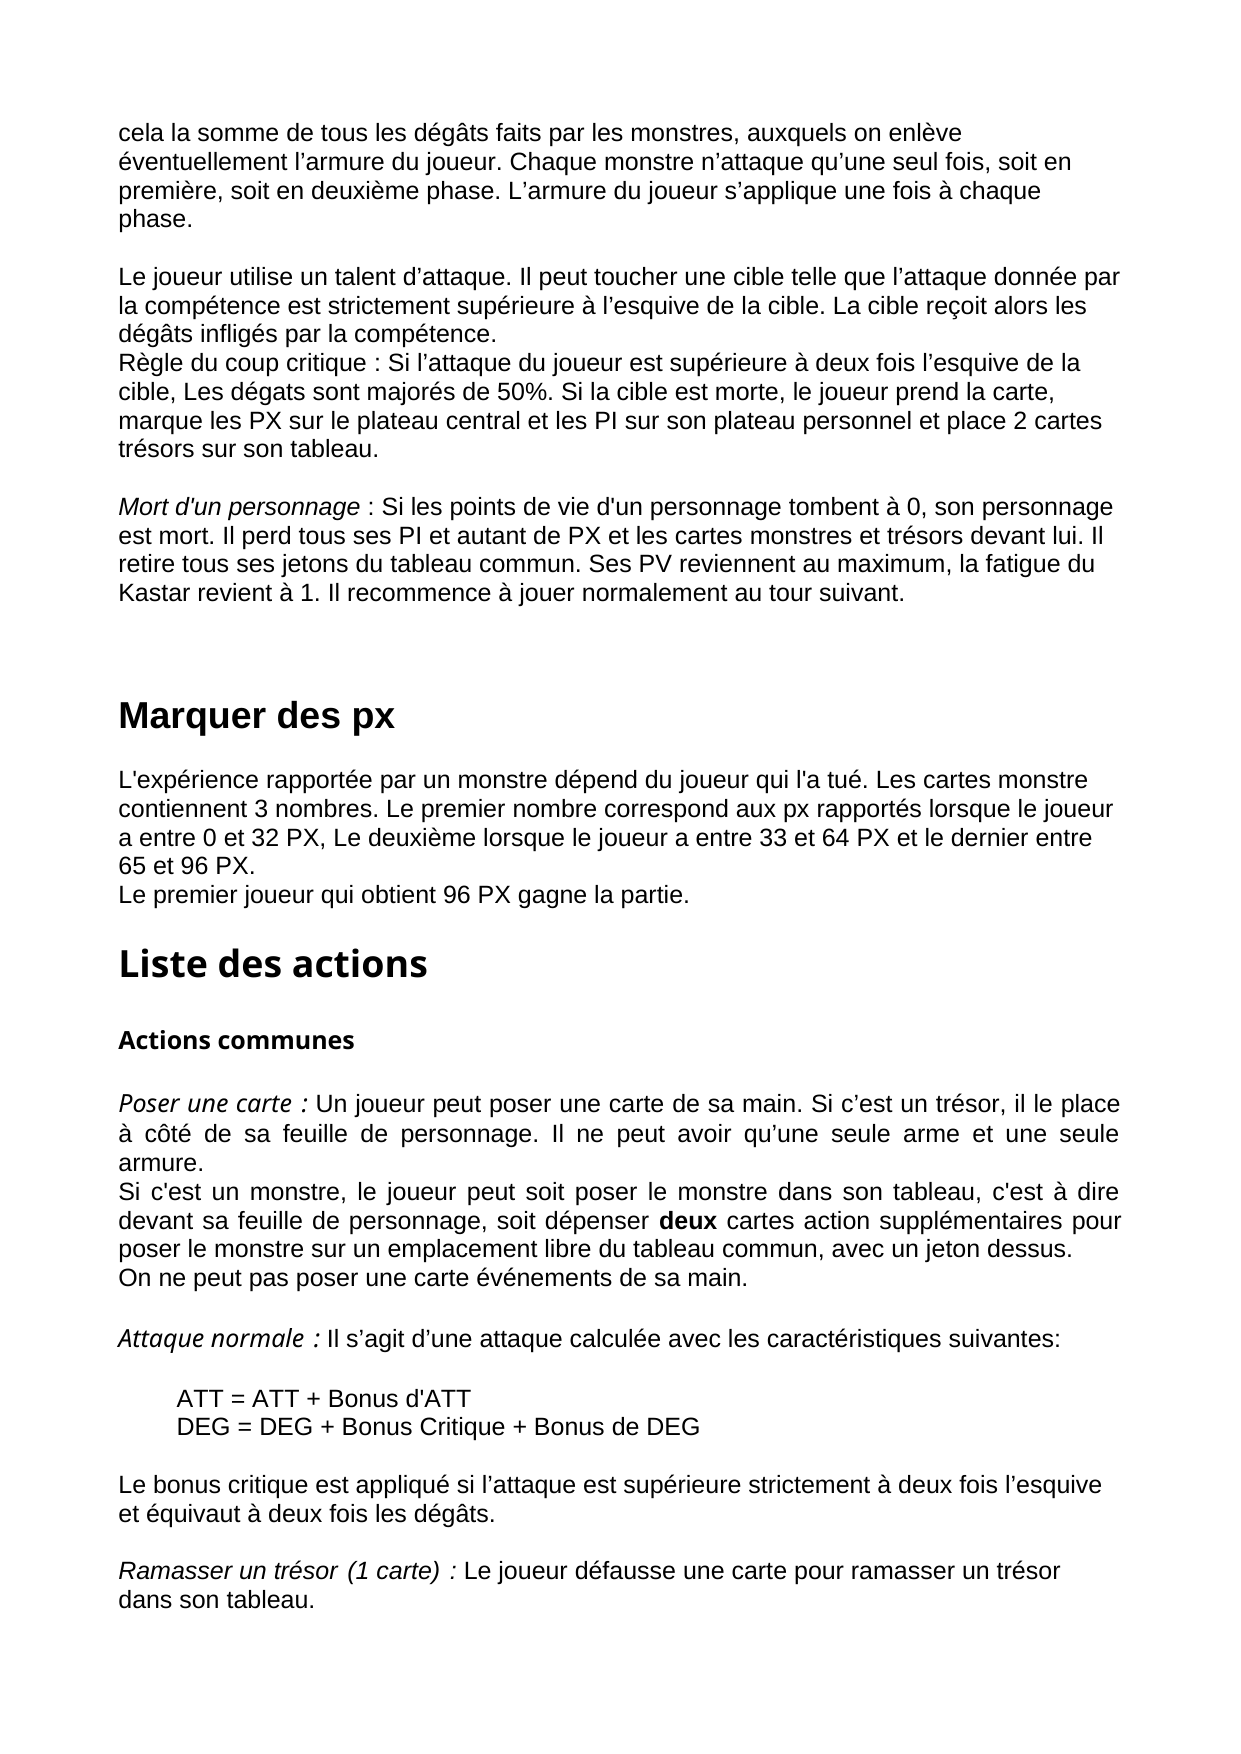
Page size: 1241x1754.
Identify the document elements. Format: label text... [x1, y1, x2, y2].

text cela la somme de tous les dégâts faits par les monstres, auxquels on enlève éventuellement l’armure du joueur. Chaque monstre n’attaque qu’une seul fois, soit en première, soit en deuxième phase. L’armure du joueur s’applique une fois à chaque phase. [118, 118, 1122, 233]
text Mort d'un personnage : Si les points de vie d'un personnage tombent à 0, son personnage est mort. Il perd tous ses PI et autant de PX et les cartes monstres et trésors devant lui. Il retire tous ses jetons du tableau commun. Ses PV reviennent au maximum, la fatigue du Kastar revient à 1. Il recommence à jouer normalement au tour suivant. [118, 492, 1122, 607]
text Le premier joueur qui obtient 96 PX gagne la partie. [118, 880, 1122, 909]
text Marquer des px [118, 693, 1122, 736]
text On ne peut pas poser une carte événements de sa main. [118, 1263, 1122, 1292]
text Si c'est un monstre, le joueur peut soit poser le monstre dans son tableau, c'est à dire devant sa feuille de personnage, soit dépenser deux cartes action supplémentaires pour poser le monstre sur un emplacement libre du tableau commun, avec un jeton dessus. [118, 1177, 1122, 1263]
text Ramasser un trésor (1 carte) : Le joueur défausse une carte pour ramasser un trésor dans son tableau. [118, 1556, 1122, 1613]
text Poser une carte : Un joueur peut poser une carte de sa main. Si c’est un trésor, il le place à côté de sa feuille de personnage. Il ne peut avoir qu’une seule arme et une seule armure. [118, 1085, 1122, 1177]
text Attaque normale : Il s’agit d’une attaque calculée avec les caractéristiques suivantes: [118, 1321, 1122, 1355]
text Actions communes [118, 1023, 1122, 1057]
text DEG = DEG + Bonus Critique + Bonus de DEG [118, 1412, 1122, 1441]
text Le bonus critique est appliqué si l’attaque est supérieure strictement à deux fois l’esquive et équivaut à deux fois les dégâts. [118, 1470, 1122, 1527]
text Règle du coup critique : Si l’attaque du joueur est supérieure à deux fois l’esquive de la cible, Les dégats sont majorés de 50%. Si la cible est morte, le joueur prend la carte, marque les PX sur le plateau central et les PI sur son plateau personnel et place 2 cartes trésors sur son tableau. [118, 348, 1122, 463]
text Liste des actions [118, 937, 1122, 988]
text Le joueur utilise un talent d’attaque. Il peut toucher une cible telle que l’attaque donnée par la compétence est strictement supérieure à l’esquive de la cible. La cible reçoit alors les dégâts infligés par la compétence. [118, 262, 1122, 348]
text L'expérience rapportée par un monstre dépend du joueur qui l'a tué. Les cartes monstre contiennent 3 nombres. Le premier nombre correspond aux px rapportés lorsque le joueur a entre 0 et 32 PX, Le deuxième lorsque le joueur a entre 33 et 64 PX et le dernier entre 65 et 96 PX. [118, 765, 1122, 880]
text ATT = ATT + Bonus d'ATT [118, 1383, 1122, 1412]
